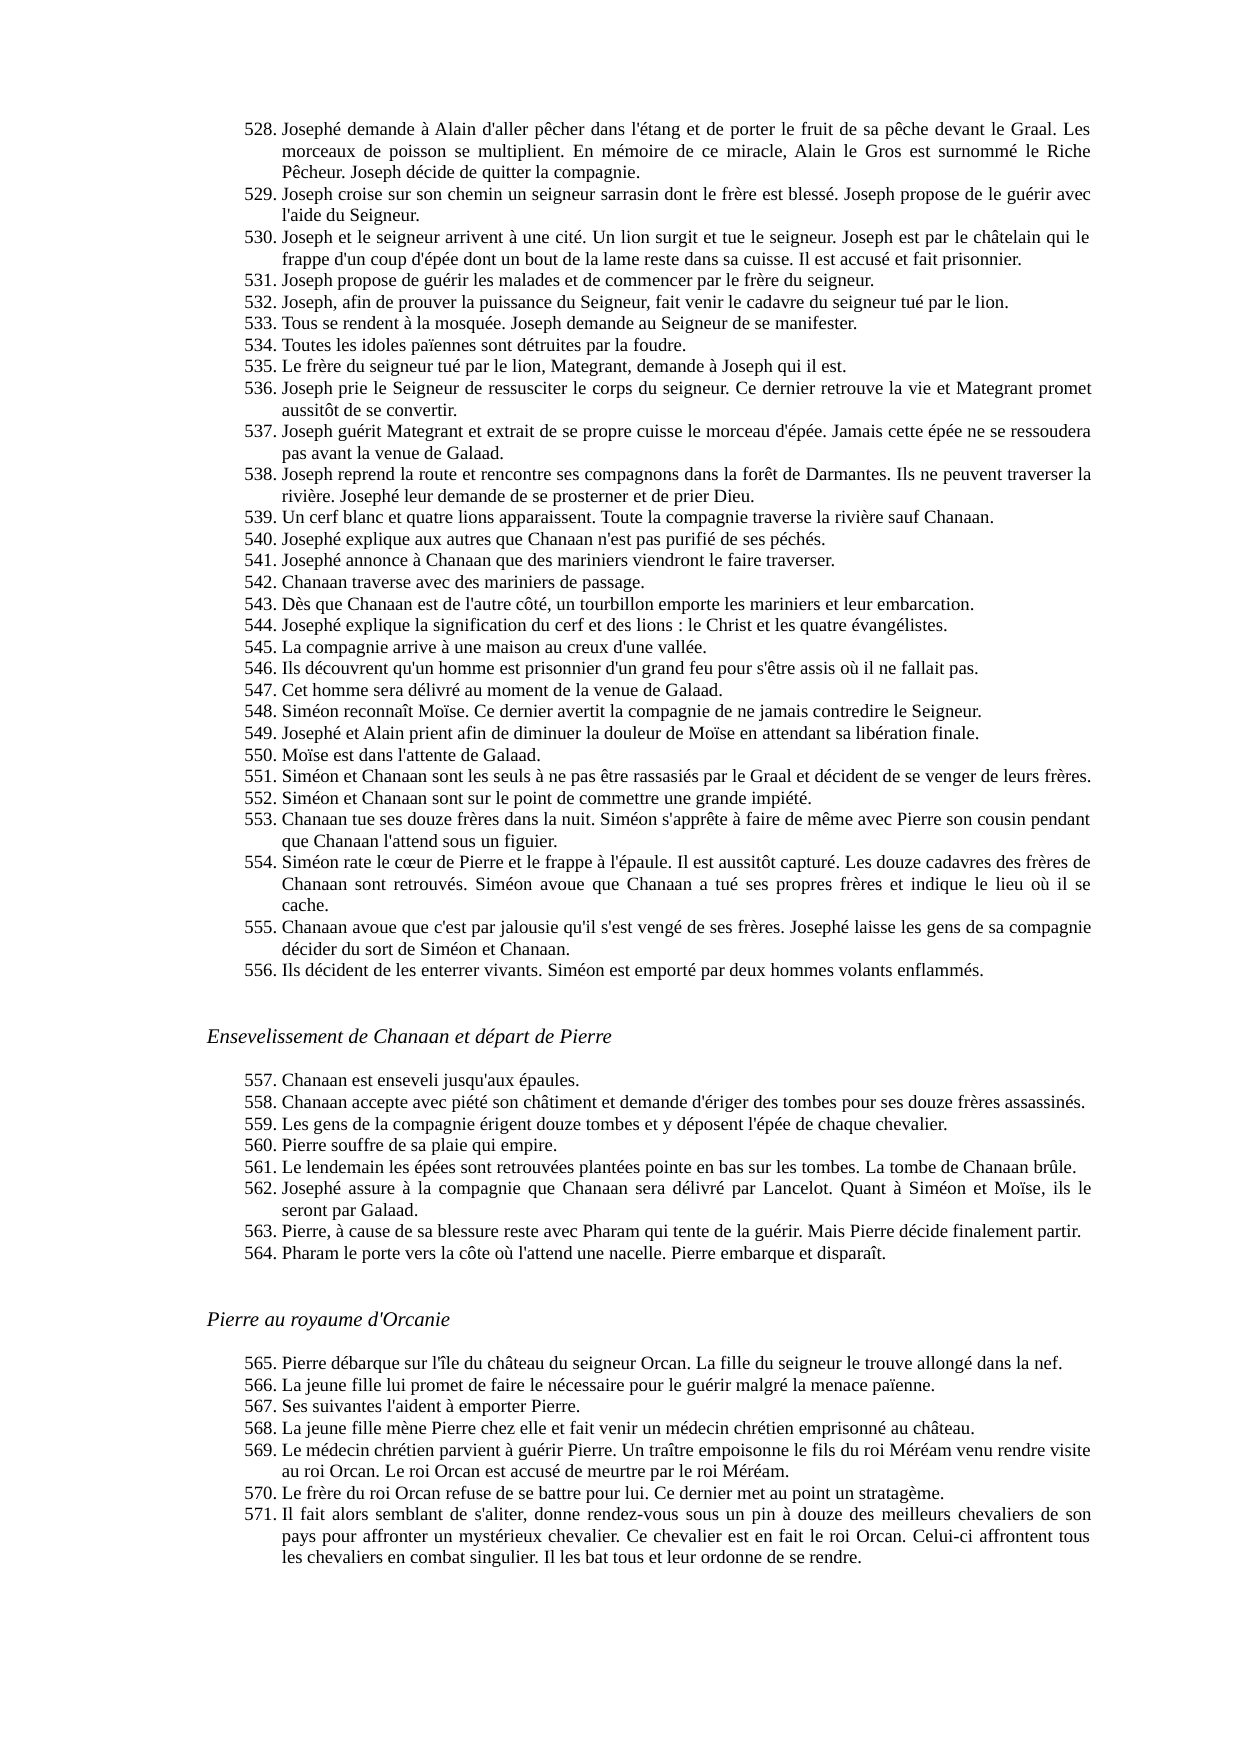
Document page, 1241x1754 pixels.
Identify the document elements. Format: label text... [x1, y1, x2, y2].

list Pharam le porte vers la côte où l'attend une nacelle. Pierre embarque et disparaît. [244, 1242, 1093, 1263]
list La compagnie arrive à une maison au creux d'une vallée. [244, 636, 1093, 657]
list La jeune fille mène Pierre chez elle et fait venir un médecin chrétien emprisonné au château. [244, 1417, 1093, 1438]
list Cet homme sera délivré au moment de la venue de Galaad. [244, 679, 1093, 700]
list Chanaan avoue que c'est par jalousie qu'il s'est vengé de ses frères. Josephé laisse les gens de sa compagnie décider du sort de Siméon et Chanaan. [244, 916, 1093, 959]
list Dès que Chanaan est de l'autre côté, un tourbillon emporte les mariniers et leur embarcation. [244, 592, 1093, 614]
text Pierre au royaume d'Orcanie [207, 1307, 1093, 1331]
list Josephé et Alain prient afin de diminuer la douleur de Moïse en attendant sa libération finale. [244, 722, 1093, 743]
list Josephé annonce à Chanaan que des mariniers viendront le faire traverser. [244, 549, 1093, 571]
list Les gens de la compagnie érigent douze tombes et y déposent l'épée de chaque chevalier. [244, 1112, 1093, 1134]
list Joseph et le seigneur arrivent à une cité. Un lion surgit et tue le seigneur. Joseph est par le châtelain qui le frappe d'un coup d'épée dont un bout de la lame reste dans sa cuisse. Il est accusé et fait prisonnier. [244, 226, 1093, 269]
list Le frère du roi Orcan refuse de se battre pour lui. Ce dernier met au point un stratagème. [244, 1482, 1093, 1503]
list Ses suivantes l'aident à emporter Pierre. [244, 1395, 1093, 1417]
list Siméon et Chanaan sont sur le point de commettre une grande impiété. [244, 787, 1093, 808]
text Ensevelissement de Chanaan et départ de Pierre [207, 1024, 1093, 1048]
list Joseph propose de guérir les malades et de commencer par le frère du seigneur. [244, 269, 1093, 291]
list Josephé explique la signification du cerf et des lions : le Christ et les quatre évangélistes. [244, 614, 1093, 636]
list Joseph reprend la route et rencontre ses compagnons dans la forêt de Darmantes. Ils ne peuvent traverser la rivière. Josephé leur demande de se prosterner et de prier Dieu. [244, 463, 1093, 506]
list Ils décident de les enterrer vivants. Siméon est emporté par deux hommes volants enflammés. [244, 959, 1093, 981]
list Tous se rendent à la mosquée. Joseph demande au Seigneur de se manifester. [244, 312, 1093, 334]
list Chanaan traverse avec des mariniers de passage. [244, 571, 1093, 592]
list Joseph, afin de prouver la puissance du Seigneur, fait venir le cadavre du seigneur tué par le lion. [244, 291, 1093, 312]
list Le lendemain les épées sont retrouvées plantées pointe en bas sur les tombes. La tombe de Chanaan brûle. [244, 1156, 1093, 1177]
list Pierre souffre de sa plaie qui empire. [244, 1134, 1093, 1156]
list Josephé explique aux autres que Chanaan n'est pas purifié de ses péchés. [244, 528, 1093, 549]
list Chanaan tue ses douze frères dans la nuit. Siméon s'apprête à faire de même avec Pierre son cousin pendant que Chanaan l'attend sous un figuier. [244, 808, 1093, 851]
list Toutes les idoles païennes sont détruites par la foudre. [244, 334, 1093, 355]
list Le frère du seigneur tué par le lion, Mategrant, demande à Joseph qui il est. [244, 355, 1093, 377]
list Chanaan est enseveli jusqu'aux épaules. [244, 1069, 1093, 1091]
list Ils découvrent qu'un homme est prisonnier d'un grand feu pour s'être assis où il ne fallait pas. [244, 657, 1093, 679]
list Siméon et Chanaan sont les seuls à ne pas être rassasiés par le Graal et décident de se venger de leurs frères. [244, 765, 1093, 787]
list La jeune fille lui promet de faire le nécessaire pour le guérir malgré la menace païenne. [244, 1374, 1093, 1395]
list Joseph guérit Mategrant et extrait de se propre cuisse le morceau d'épée. Jamais cette épée ne se ressoudera pas avant la venue de Galaad. [244, 420, 1093, 463]
list Pierre, à cause de sa blessure reste avec Pharam qui tente de la guérir. Mais Pierre décide finalement partir. [244, 1220, 1093, 1242]
list Chanaan accepte avec piété son châtiment et demande d'ériger des tombes pour ses douze frères assassinés. [244, 1091, 1093, 1112]
list Un cerf blanc et quatre lions apparaissent. Toute la compagnie traverse la rivière sauf Chanaan. [244, 506, 1093, 528]
list Pierre débarque sur l'île du château du seigneur Orcan. La fille du seigneur le trouve allongé dans la nef. [244, 1352, 1093, 1374]
list Siméon rate le cœur de Pierre et le frappe à l'épaule. Il est aussitôt capturé. Les douze cadavres des frères de Chanaan sont retrouvés. Siméon avoue que Chanaan a tué ses propres frères et indique le lieu où il se cache. [244, 851, 1093, 916]
list Josephé demande à Alain d'aller pêcher dans l'étang et de porter le fruit de sa pêche devant le Graal. Les morceaux de poisson se multiplient. En mémoire de ce miracle, Alain le Gros est surnommé le Riche Pêcheur. Joseph décide de quitter la compagnie. [244, 118, 1093, 183]
list Josephé assure à la compagnie que Chanaan sera délivré par Lancelot. Quant à Siméon et Moïse, ils le seront par Galaad. [244, 1177, 1093, 1220]
list Joseph croise sur son chemin un seigneur sarrasin dont le frère est blessé. Joseph propose de le guérir avec l'aide du Seigneur. [244, 183, 1093, 226]
list Il fait alors semblant de s'aliter, donne rendez-vous sous un pin à douze des meilleurs chevaliers de son pays pour affronter un mystérieux chevalier. Ce chevalier est en fait le roi Orcan. Celui-ci affrontent tous les chevaliers en combat singulier. Il les bat tous et leur ordonne de se rendre. [244, 1503, 1093, 1568]
list Le médecin chrétien parvient à guérir Pierre. Un traître empoisonne le fils du roi Méréam venu rendre visite au roi Orcan. Le roi Orcan est accusé de meurtre par le roi Méréam. [244, 1438, 1093, 1482]
list Joseph prie le Seigneur de ressusciter le corps du seigneur. Ce dernier retrouve la vie et Mategrant promet aussitôt de se convertir. [244, 377, 1093, 420]
list Siméon reconnaît Moïse. Ce dernier avertit la compagnie de ne jamais contredire le Seigneur. [244, 700, 1093, 722]
list Moïse est dans l'attente de Galaad. [244, 743, 1093, 765]
